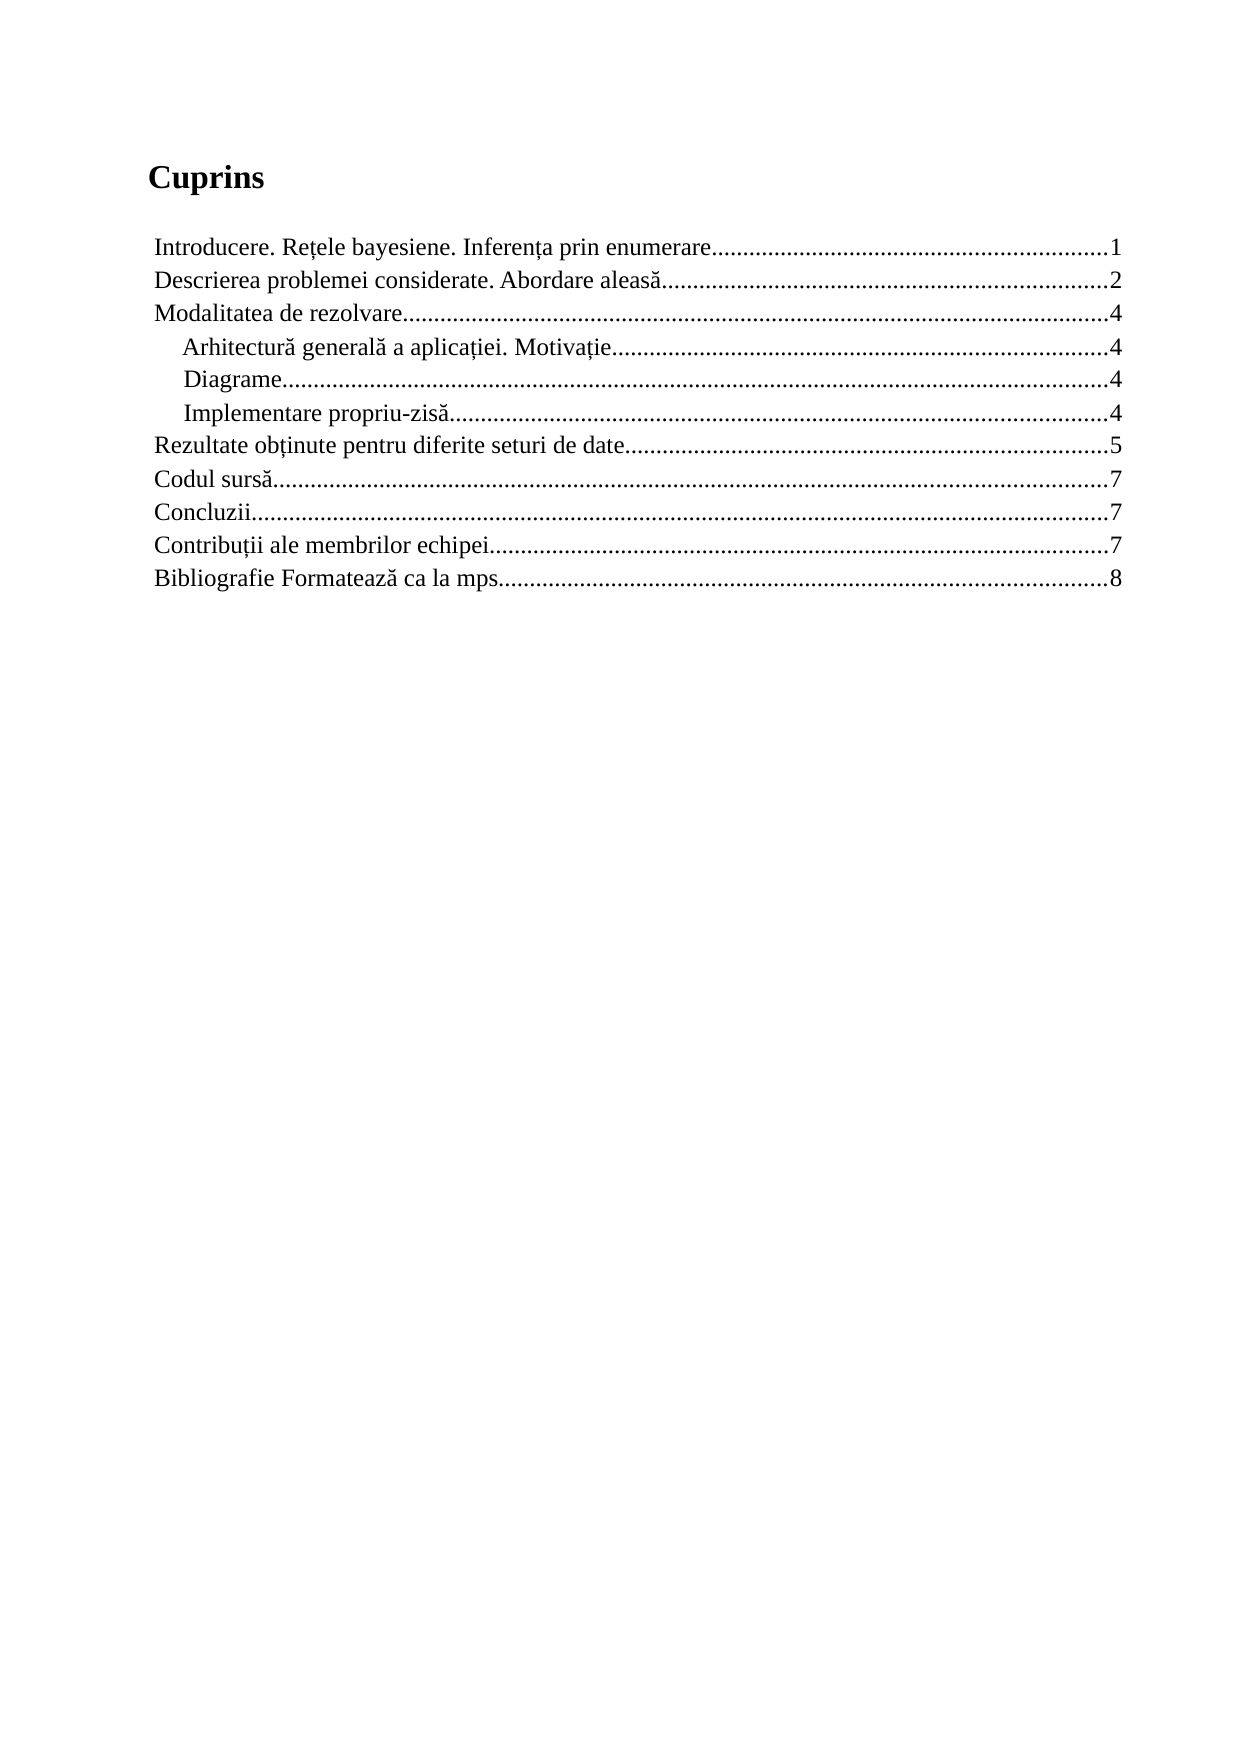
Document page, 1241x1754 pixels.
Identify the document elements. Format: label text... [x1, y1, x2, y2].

subtitle Cuprins [148, 157, 1122, 195]
text Bibliografie Formatează ca la mps 8 [148, 563, 1122, 591]
text Contribuții ale membrilor echipei 7 [148, 530, 1122, 558]
text Codul sursă 7 [148, 464, 1122, 492]
text Modalitatea de rezolvare 4 [148, 298, 1122, 327]
text Introducere. Rețele bayesiene. Inferența prin enumerare 1 [148, 232, 1122, 261]
text Concluzii 7 [148, 497, 1122, 525]
text Arhitectură generală a aplicației. Motivație 4 [177, 332, 1122, 360]
text Rezultate obținute pentru diferite seturi de date 5 [148, 431, 1122, 459]
text Descrierea problemei considerate. Abordare aleasă 2 [148, 266, 1122, 294]
text Implementare propriu-zisă 4 [177, 398, 1122, 426]
text Diagrame 4 [177, 364, 1122, 393]
